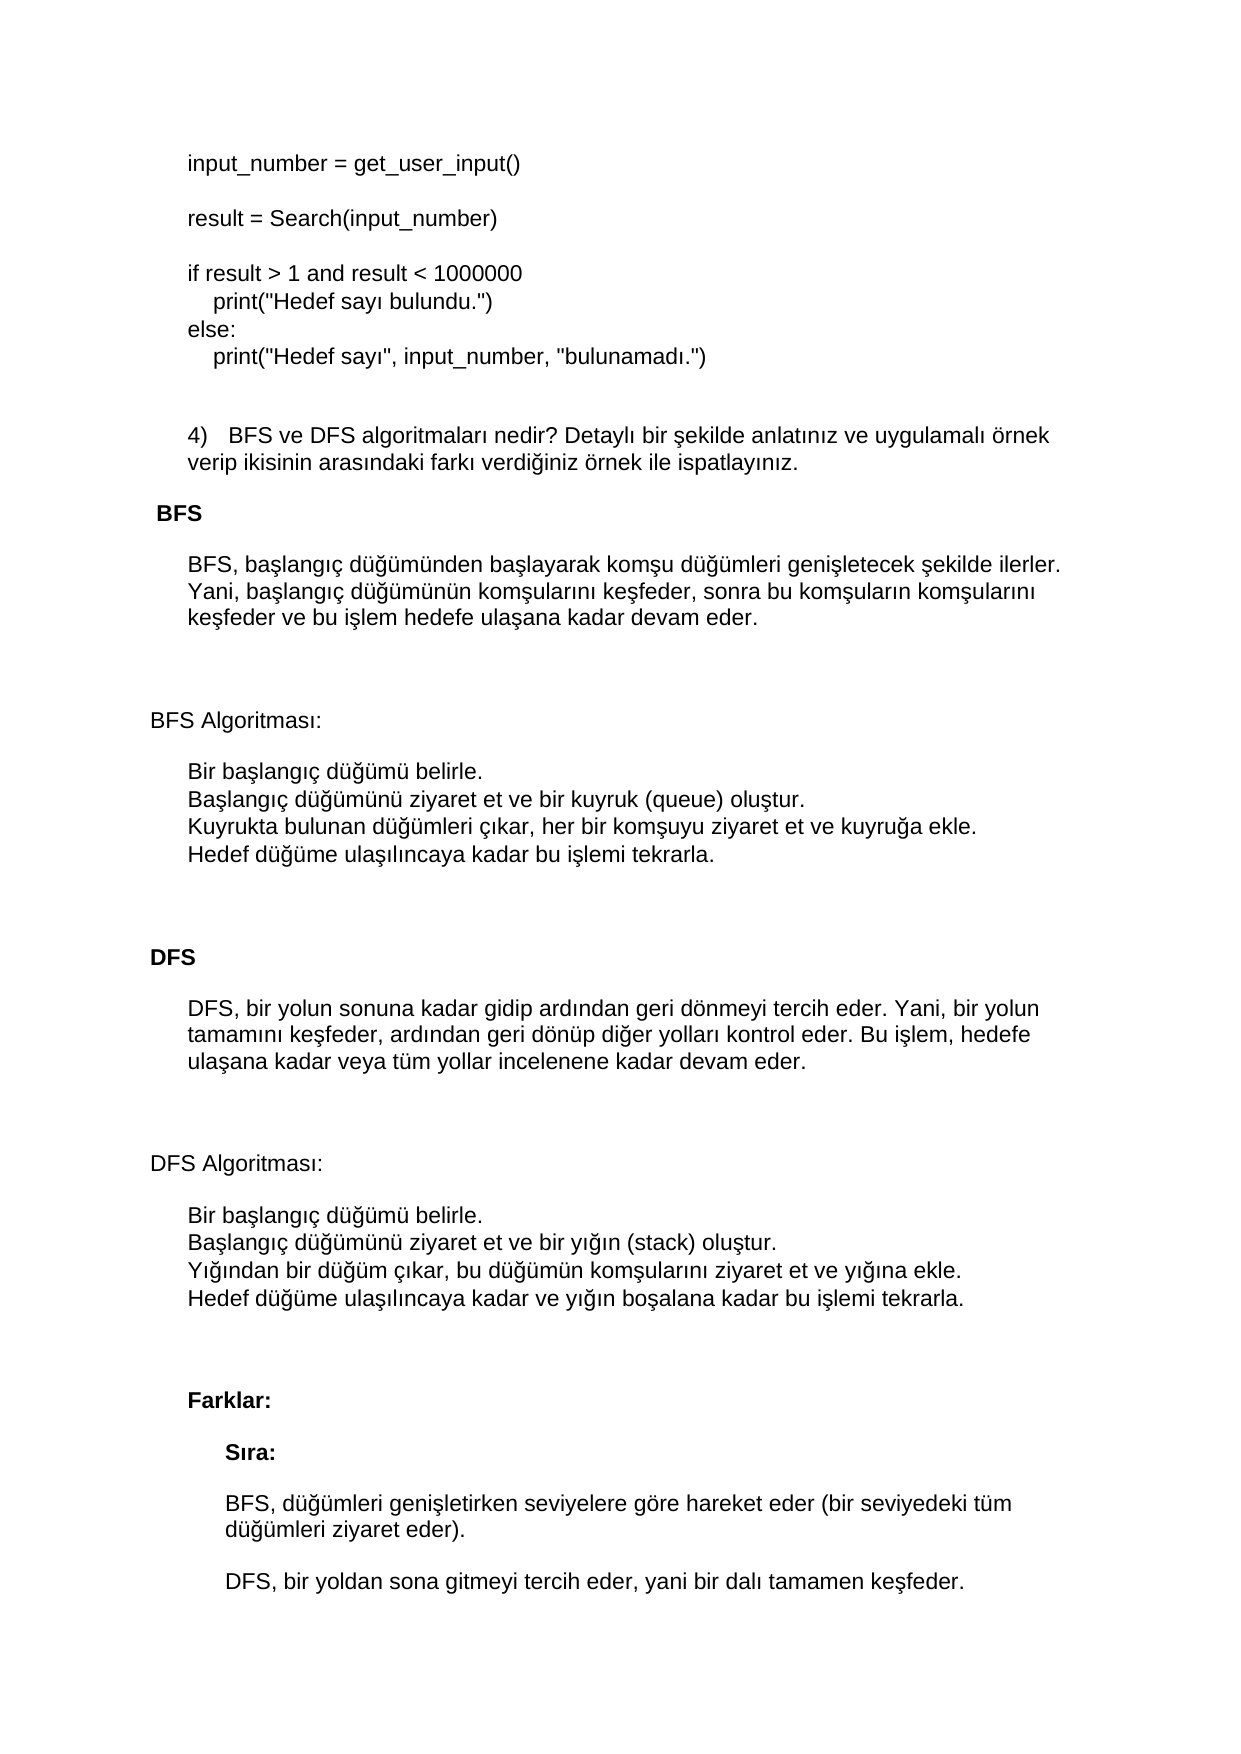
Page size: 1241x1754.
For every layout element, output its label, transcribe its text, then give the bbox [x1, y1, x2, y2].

text BFS [150, 500, 1090, 526]
text Hedef düğüme ulaşılıncaya kadar bu işlemi tekrarla. [187, 841, 1090, 867]
text DFS, bir yolun sonuna kadar gidip ardından geri dönmeyi tercih eder. Yani, bir yolun tamamını keşfeder, ardından geri dönüp diğer yolları kontrol eder. Bu işlem, hedefe ulaşana kadar veya tüm yollar incelenene kadar devam eder. [187, 995, 1090, 1074]
text 4) BFS ve DFS algoritmaları nedir? Detaylı bir şekilde anlatınız ve uygulamalı örnek verip ikisinin arasındaki farkı verdiğiniz örnek ile ispatlayınız. [187, 422, 1090, 475]
text Kuyrukta bulunan düğümleri çıkar, her bir komşuyu ziyaret et ve kuyruğa ekle. [187, 813, 1090, 839]
text Farklar: [187, 1387, 1090, 1413]
text input_number = get_user_input() [187, 150, 1090, 176]
text else: [187, 316, 1090, 342]
text BFS, düğümleri genişletirken seviyelere göre hareket eder (bir seviyedeki tüm düğümleri ziyaret eder). [187, 1490, 1090, 1543]
text result = Search(input_number) [187, 205, 1090, 232]
text print("Hedef sayı bulundu.") [187, 288, 1090, 314]
text if result > 1 and result < 1000000 [187, 260, 1090, 287]
text Yığından bir düğüm çıkar, bu düğümün komşularını ziyaret et ve yığına ekle. [187, 1257, 1090, 1283]
text Başlangıç düğümünü ziyaret et ve bir yığın (stack) oluştur. [187, 1229, 1090, 1256]
text DFS Algoritması: [150, 1150, 1090, 1177]
text Hedef düğüme ulaşılıncaya kadar ve yığın boşalana kadar bu işlemi tekrarla. [187, 1284, 1090, 1311]
text BFS, başlangıç düğümünden başlayarak komşu düğümleri genişletecek şekilde ilerler. Yani, başlangıç düğümünün komşularını keşfeder, sonra bu komşuların komşularını keşfeder ve bu işlem hedefe ulaşana kadar devam eder. [187, 551, 1090, 630]
text DFS [150, 943, 1090, 970]
text Sıra: [187, 1438, 1090, 1465]
text Bir başlangıç düğümü belirle. [187, 1202, 1090, 1228]
text Bir başlangıç düğümü belirle. [187, 758, 1090, 784]
text print("Hedef sayı", input_number, "bulunamadı.") [187, 343, 1090, 369]
text BFS Algoritması: [150, 707, 1090, 733]
text DFS, bir yoldan sona gitmeyi tercih eder, yani bir dalı tamamen keşfeder. [187, 1568, 1090, 1594]
text Başlangıç düğümünü ziyaret et ve bir kuyruk (queue) oluştur. [187, 786, 1090, 812]
